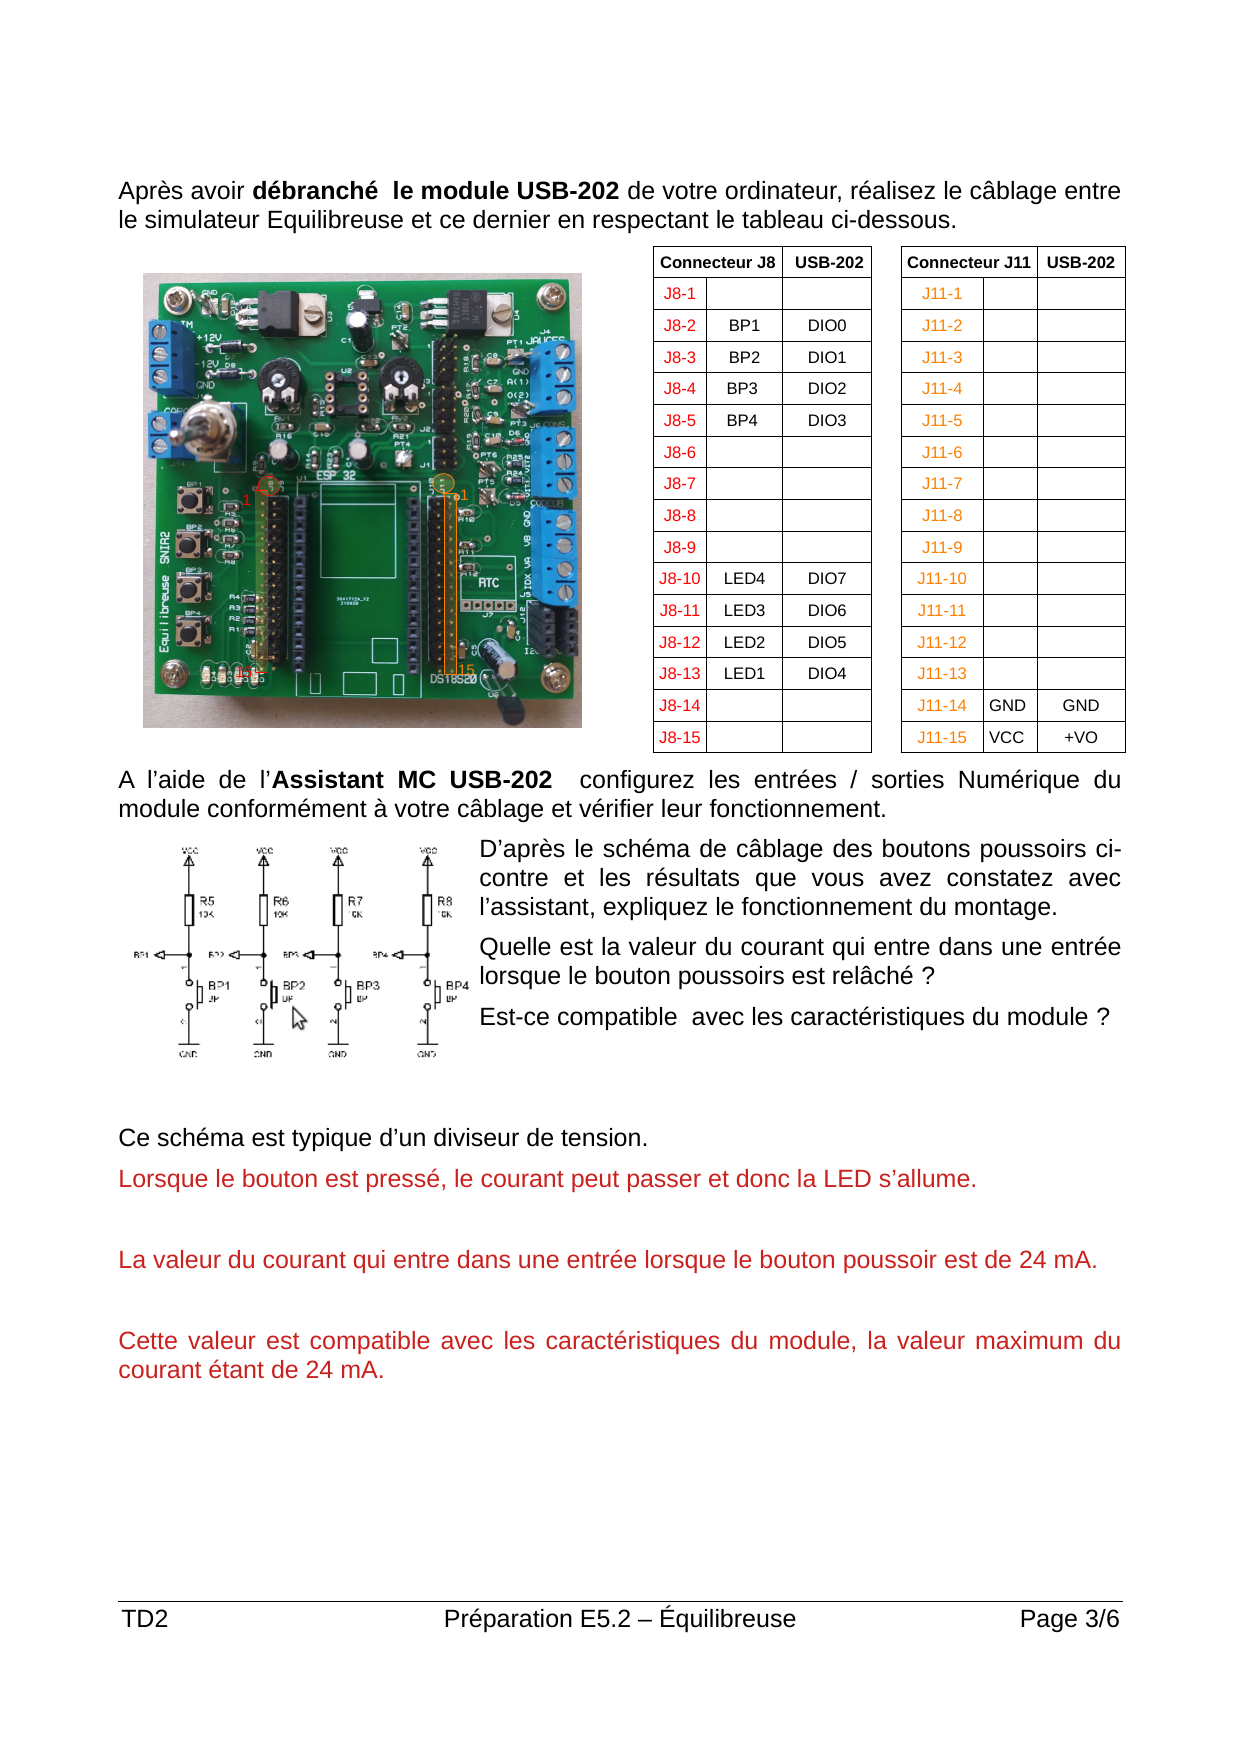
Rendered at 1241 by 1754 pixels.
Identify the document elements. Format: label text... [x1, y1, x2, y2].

table_cell [984, 437, 1037, 467]
table_cell [984, 405, 1037, 436]
table_cell [707, 690, 782, 721]
table_cell J8-8 [654, 500, 706, 531]
table_cell [1038, 342, 1125, 372]
table_cell [872, 467, 901, 499]
table_cell J11-9 [902, 532, 983, 562]
table_cell [1038, 658, 1125, 689]
text Après avoir débranché le module USB-202 de votre ordinateur, réalisez le câblage entre le simulateur Equilibreuse et ce dernier en respectant le tableau ci-dessous. [118, 176, 1123, 234]
table_cell DIO3 [783, 405, 871, 436]
text La valeur du courant qui entre dans une entrée lorsque le bouton poussoir est de 24 mA. [118, 1245, 1123, 1273]
table_cell [783, 437, 871, 467]
table_cell [707, 722, 782, 752]
table_cell J11-2 [902, 310, 983, 341]
table_cell DIO1 [783, 342, 871, 372]
table_cell BP2 [707, 342, 782, 372]
table_cell DIO6 [783, 595, 871, 626]
table_cell LED1 [707, 658, 782, 689]
text Quelle est la valeur du courant qui entre dans une entrée lorsque le bouton poussoirs est relâché ? [480, 932, 1123, 990]
table_header USB-202 [1038, 247, 1125, 277]
table_cell DIO4 [783, 658, 871, 689]
table_cell [707, 532, 782, 562]
table_cell BP4 [707, 405, 782, 436]
table_cell J8-4 [654, 373, 706, 404]
table_cell [872, 689, 901, 721]
table_cell [872, 594, 901, 626]
table_header Connecteur J8 [654, 247, 782, 277]
table_cell +VO [1038, 722, 1125, 752]
table_cell DIO5 [783, 627, 871, 657]
table_cell J11-15 [902, 722, 983, 752]
table_cell J11-3 [902, 342, 983, 372]
table_cell [783, 278, 871, 309]
table_cell J11-1 [902, 278, 983, 309]
table_cell [1038, 627, 1125, 657]
text Lorsque le bouton est pressé, le courant peut passer et donc la LED s’allume. [118, 1164, 1123, 1192]
table_cell LED3 [707, 595, 782, 626]
table_header [872, 246, 901, 277]
table_cell J11-13 [902, 658, 983, 689]
table_cell [783, 722, 871, 752]
text D’après le schéma de câblage des boutons poussoirs ci-contre et les résultats que vous avez constatez avec l’assistant, expliquez le fonctionnement du montage. [480, 834, 1123, 921]
table_cell [872, 277, 901, 309]
table_cell [872, 309, 901, 341]
table_cell [872, 372, 901, 404]
table_cell [1038, 373, 1125, 404]
text Est-ce compatible avec les caractéristiques du module ? [480, 1002, 1123, 1030]
table_cell J8-14 [654, 690, 706, 721]
table_cell J8-7 [654, 468, 706, 499]
table_cell J11-7 [902, 468, 983, 499]
table_cell [1038, 310, 1125, 341]
table_cell [984, 627, 1037, 657]
table_cell [872, 626, 901, 657]
table_cell [783, 690, 871, 721]
table_cell [984, 563, 1037, 594]
table_cell J11-14 [902, 690, 983, 721]
table_cell [984, 278, 1037, 309]
table_cell [707, 468, 782, 499]
table_cell J11-4 [902, 373, 983, 404]
table_cell [872, 721, 901, 752]
table_cell [984, 342, 1037, 372]
table_cell DIO7 [783, 563, 871, 594]
text Cette valeur est compatible avec les caractéristiques du module, la valeur maximum du courant étant de 24 mA. [118, 1326, 1123, 1383]
table_cell [1038, 532, 1125, 562]
table_header Connecteur J11 [902, 247, 1037, 277]
table_cell J8-13 [654, 658, 706, 689]
text Ce schéma est typique d’un diviseur de tension. [118, 1123, 1123, 1152]
table_cell BP1 [707, 310, 782, 341]
table_cell J8-9 [654, 532, 706, 562]
table_cell J8-2 [654, 310, 706, 341]
table_cell LED2 [707, 627, 782, 657]
table_cell J8-3 [654, 342, 706, 372]
table_cell J11-12 [902, 627, 983, 657]
table_cell [1038, 595, 1125, 626]
table_cell [1038, 405, 1125, 436]
table_cell [1038, 278, 1125, 309]
table_cell J11-8 [902, 500, 983, 531]
table_cell DIO2 [783, 373, 871, 404]
table_header USB-202 [783, 247, 871, 277]
table_cell [1038, 563, 1125, 594]
text A l’aide de l’Assistant MC USB-202 configurez les entrées / sorties Numérique du module conformément à votre câblage et vérifier leur fonctionnement. [118, 765, 1123, 823]
table_cell J8-15 [654, 722, 706, 752]
table_cell LED4 [707, 563, 782, 594]
table_cell [872, 531, 901, 562]
table_cell [984, 468, 1037, 499]
table_cell [707, 437, 782, 467]
table_cell [707, 278, 782, 309]
table_cell J11-11 [902, 595, 983, 626]
table_cell J11-5 [902, 405, 983, 436]
table_cell [984, 532, 1037, 562]
table_cell [872, 499, 901, 531]
table_cell [707, 500, 782, 531]
table_cell J8-5 [654, 405, 706, 436]
table_cell [984, 658, 1037, 689]
table_cell J8-6 [654, 437, 706, 467]
table_cell [872, 436, 901, 467]
table_cell BP3 [707, 373, 782, 404]
table_cell [984, 595, 1037, 626]
picture [117, 833, 480, 1083]
table_cell [1038, 500, 1125, 531]
table_cell [872, 404, 901, 436]
table_cell [984, 500, 1037, 531]
table_cell [783, 532, 871, 562]
table_cell J11-10 [902, 563, 983, 594]
table_cell [783, 468, 871, 499]
table_cell [984, 373, 1037, 404]
table_cell [872, 657, 901, 689]
table_cell J11-6 [902, 437, 983, 467]
table_cell [872, 562, 901, 594]
table_cell J8-12 [654, 627, 706, 657]
table_cell [984, 310, 1037, 341]
table_cell [872, 341, 901, 372]
table_cell GND [1038, 690, 1125, 721]
table_cell [783, 500, 871, 531]
table_cell J8-11 [654, 595, 706, 626]
table_cell J8-10 [654, 563, 706, 594]
table_cell DIO0 [783, 310, 871, 341]
table_cell J8-1 [654, 278, 706, 309]
table_cell VCC [984, 722, 1037, 752]
table_cell GND [984, 690, 1037, 721]
table_cell [1038, 437, 1125, 467]
table_cell [1038, 468, 1125, 499]
